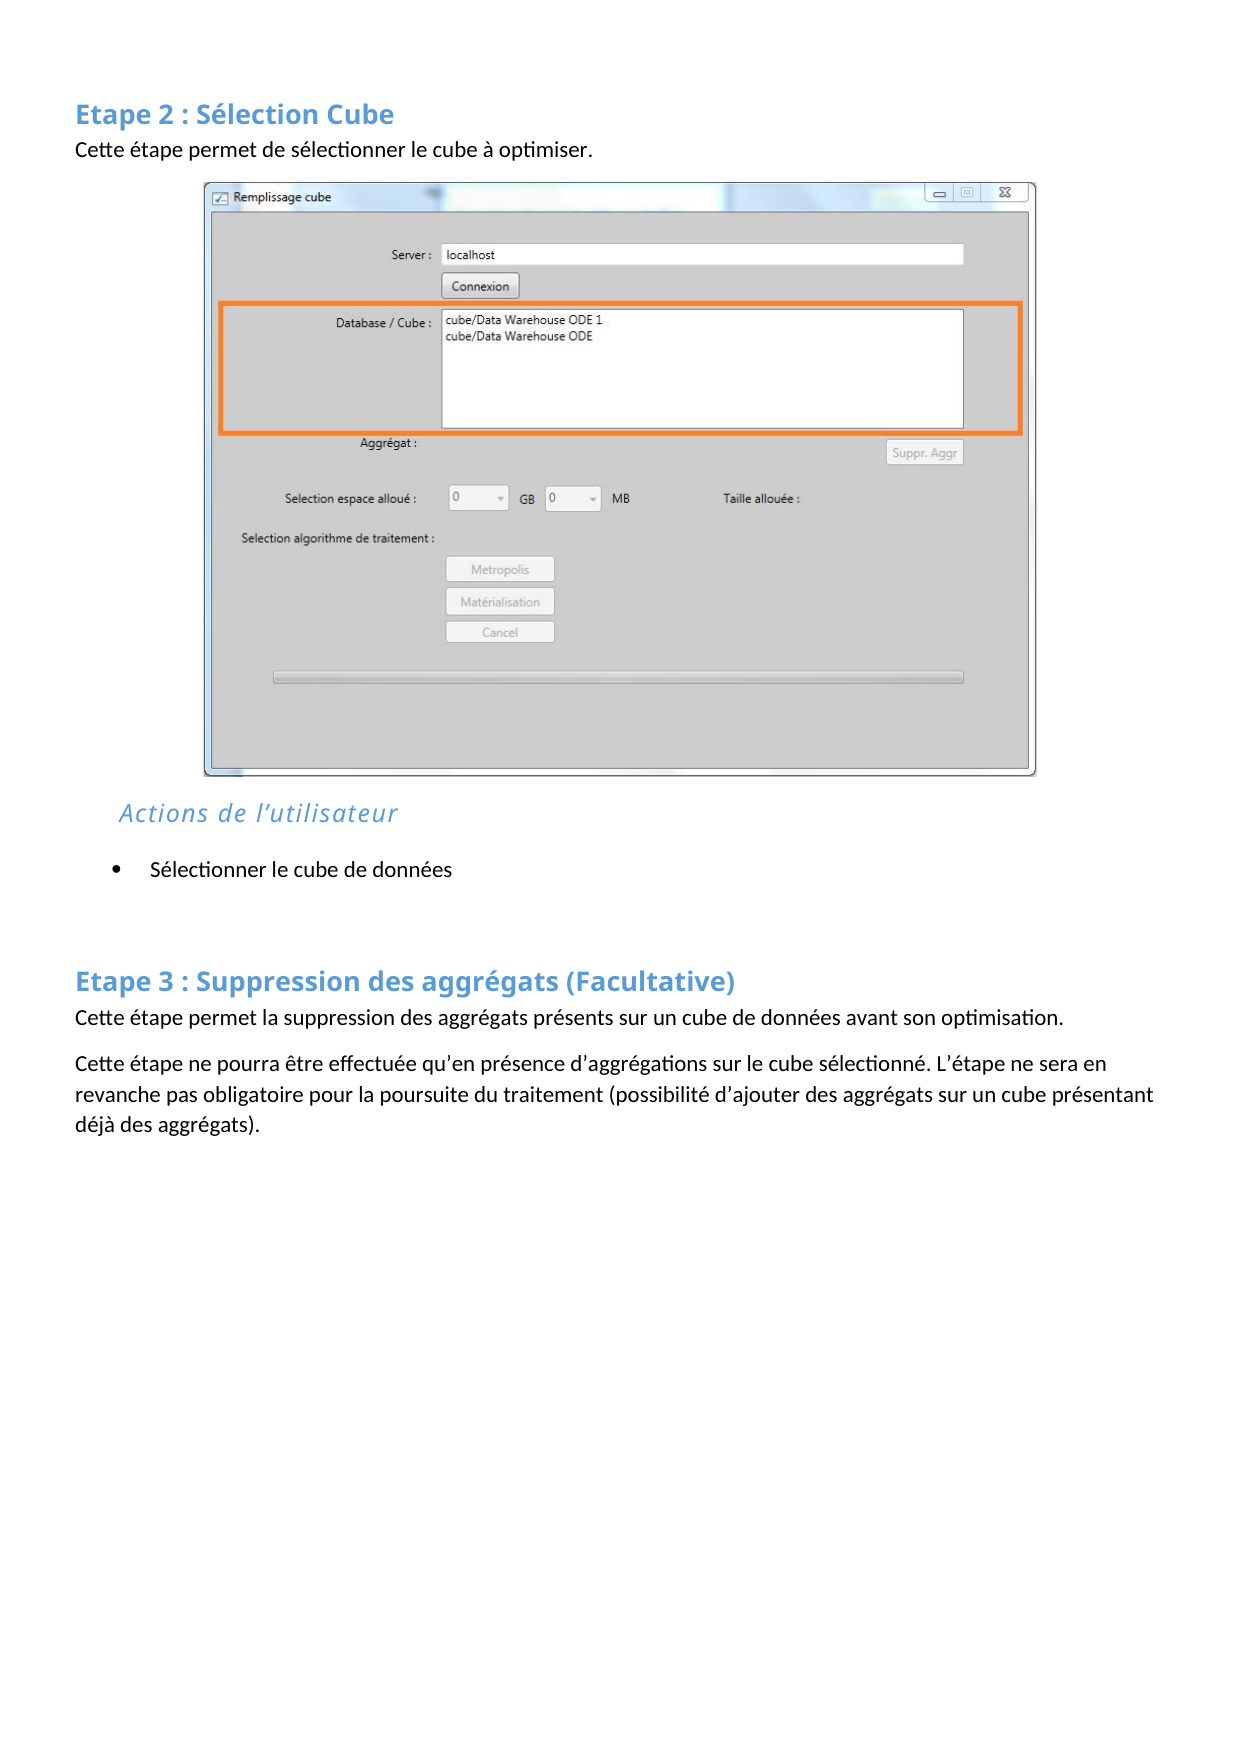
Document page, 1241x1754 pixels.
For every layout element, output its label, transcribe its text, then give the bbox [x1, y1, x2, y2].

text Cette étape permet de sélectionner le cube à optimiser. [75, 136, 1165, 164]
text Cette étape ne pourra être effectuée qu’en présence d’aggrégations sur le cube sélectionné. L’étape ne sera en revanche pas obligatoire pour la poursuite du traitement (possibilité d’ajouter des aggrégats sur un cube présentant déjà des aggrégats). [75, 1049, 1165, 1138]
picture [203, 182, 1037, 777]
subtitle Etape 2 : Sélection Cube [75, 96, 1165, 133]
subtitle Etape 3 : Suppression des aggrégats (Facultative) [75, 963, 1165, 1000]
text Cette étape permet la suppression des aggrégats présents sur un cube de données avant son optimisation. [75, 1003, 1165, 1031]
list Sélectionner le cube de données [112, 855, 1165, 883]
subtitle Actions de l’utilisateur [119, 795, 1165, 829]
